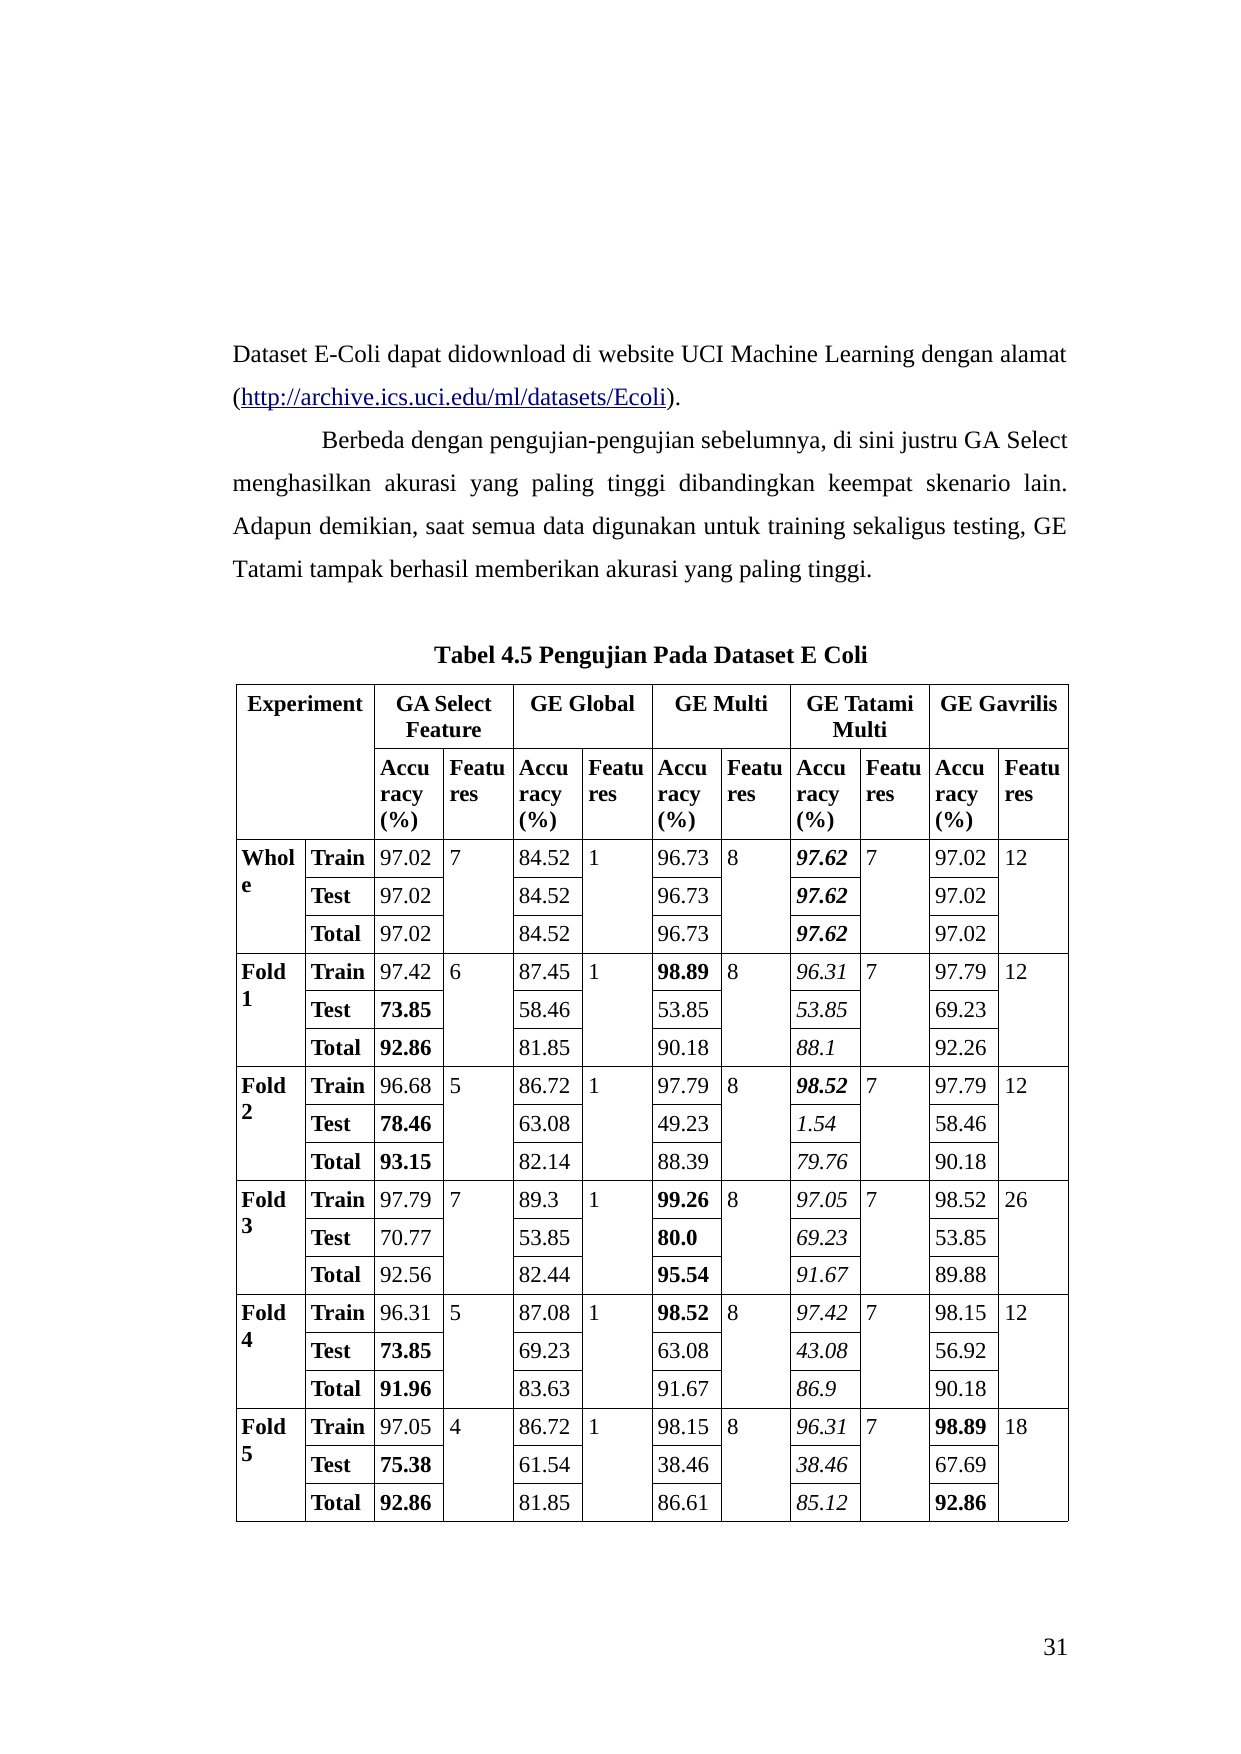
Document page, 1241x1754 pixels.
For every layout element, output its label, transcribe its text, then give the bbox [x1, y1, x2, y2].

table_cell 53.85 [791, 991, 860, 1028]
table_cell 82.14 [514, 1143, 582, 1180]
table_cell 96.31 [375, 1295, 443, 1332]
table_cell 80.0 [653, 1219, 721, 1256]
table_cell 8 [722, 1409, 790, 1521]
table_cell 93.15 [375, 1143, 443, 1180]
table_cell 97.79 [930, 1067, 998, 1104]
table_cell 97.79 [375, 1181, 443, 1218]
table_cell 7 [861, 954, 929, 1066]
table_cell Features [444, 749, 513, 839]
table_cell 79.76 [791, 1143, 860, 1180]
table_cell 70.77 [375, 1219, 443, 1256]
table_cell Accuracy (%) [791, 749, 860, 839]
table_cell Fold 4 [237, 1295, 305, 1407]
table_cell Train [306, 954, 374, 990]
table_header GE Tatami Multi [791, 685, 929, 748]
table_cell Features [722, 749, 790, 839]
table_cell 53.85 [653, 991, 721, 1028]
table_cell Fold 5 [237, 1409, 305, 1521]
table_cell Train [306, 1181, 374, 1218]
table_cell Test [306, 1219, 374, 1256]
table_cell 92.56 [375, 1257, 443, 1294]
table_cell Test [306, 1105, 374, 1142]
table_cell 12 [999, 840, 1068, 952]
table_cell 18 [999, 1409, 1068, 1521]
table_cell Test [306, 1333, 374, 1369]
table_cell 97.02 [930, 878, 998, 914]
table_cell 96.31 [791, 1409, 860, 1445]
table_cell Accuracy (%) [514, 749, 582, 839]
table_cell 97.05 [791, 1181, 860, 1218]
table_cell 98.89 [653, 954, 721, 990]
table_cell 56.92 [930, 1333, 998, 1369]
table_cell Train [306, 840, 374, 877]
table_cell 12 [999, 954, 1068, 1066]
table_cell 1 [583, 840, 652, 952]
table_cell 97.02 [375, 916, 443, 952]
table_cell 98.15 [653, 1409, 721, 1445]
table_cell 98.52 [791, 1067, 860, 1104]
table_cell 98.89 [930, 1409, 998, 1445]
table_cell 5 [444, 1295, 513, 1407]
table_cell 84.52 [514, 916, 582, 952]
table_header GE Global [514, 685, 652, 748]
table_cell 1 [583, 1067, 652, 1180]
table_cell Total [306, 1143, 374, 1180]
table_header GE Gavrilis [930, 685, 1068, 748]
table_cell 7 [861, 1181, 929, 1294]
table_cell 87.08 [514, 1295, 582, 1332]
table_cell Test [306, 1446, 374, 1483]
table_cell 7 [861, 1067, 929, 1180]
text Berbeda dengan pengujian-pengujian sebelumnya, di sini justru GA Select menghasilkan akurasi yang paling tinggi dibandingkan keempat skenario lain. Adapun demikian, saat semua data digunakan untuk training sekaligus testing, GE Tatami tampak berhasil memberikan akurasi yang paling tinggi. [232, 425, 1068, 583]
table_cell 88.1 [791, 1029, 860, 1066]
table_cell 81.85 [514, 1029, 582, 1066]
table_cell 97.79 [930, 954, 998, 990]
table_cell Total [306, 916, 374, 952]
text Dataset E-Coli dapat didownload di website UCI Machine Learning dengan alamat (http://archive.ics.uci.edu/ml/datasets/Ecoli). [232, 339, 1068, 411]
table_cell 90.18 [930, 1143, 998, 1180]
table_cell 96.73 [653, 916, 721, 952]
table_cell 58.46 [930, 1105, 998, 1142]
table_cell Fold 2 [237, 1067, 305, 1180]
table_cell 67.69 [930, 1446, 998, 1483]
table_cell 90.18 [930, 1371, 998, 1407]
table_cell 7 [444, 840, 513, 952]
table_cell 38.46 [791, 1446, 860, 1483]
table_cell 97.62 [791, 878, 860, 914]
table_header GE Multi [653, 685, 790, 748]
table_cell 26 [999, 1181, 1068, 1294]
table_cell Features [861, 749, 929, 839]
table_cell 78.46 [375, 1105, 443, 1142]
table_cell Test [306, 991, 374, 1028]
table_cell Whole [237, 840, 305, 952]
table_cell 63.08 [653, 1333, 721, 1369]
table_cell 95.54 [653, 1257, 721, 1294]
table_cell Accuracy (%) [930, 749, 998, 839]
table_cell 92.86 [930, 1484, 998, 1521]
table_cell 6 [444, 954, 513, 1066]
table_cell 84.52 [514, 840, 582, 877]
table_cell 91.67 [653, 1371, 721, 1407]
text Tabel 4.5 Pengujian Pada Dataset E Coli [232, 641, 1068, 669]
table_cell 98.52 [930, 1181, 998, 1218]
table_cell Total [306, 1029, 374, 1066]
table_cell 8 [722, 840, 790, 952]
table_cell 87.45 [514, 954, 582, 990]
table_cell 12 [999, 1067, 1068, 1180]
table_cell 91.96 [375, 1371, 443, 1407]
table_cell 97.02 [375, 878, 443, 914]
table_cell 97.02 [930, 840, 998, 877]
table_cell 49.23 [653, 1105, 721, 1142]
table_cell 96.31 [791, 954, 860, 990]
table_cell 8 [722, 1181, 790, 1294]
table_cell Accuracy (%) [375, 749, 443, 839]
table_cell 61.54 [514, 1446, 582, 1483]
table_cell 99.26 [653, 1181, 721, 1218]
table_cell 92.26 [930, 1029, 998, 1066]
table_cell 1 [583, 1181, 652, 1294]
table_cell Total [306, 1257, 374, 1294]
table_cell 8 [722, 1067, 790, 1180]
table_cell 89.3 [514, 1181, 582, 1218]
table_cell 92.86 [375, 1484, 443, 1521]
table_cell 58.46 [514, 991, 582, 1028]
table_cell Accuracy (%) [653, 749, 721, 839]
table_cell 73.85 [375, 991, 443, 1028]
table_cell 8 [722, 1295, 790, 1407]
table_cell 1 [583, 954, 652, 1066]
table_cell 86.61 [653, 1484, 721, 1521]
table_cell 97.62 [791, 840, 860, 877]
table_cell 7 [861, 840, 929, 952]
table_cell 12 [999, 1295, 1068, 1407]
table_cell 97.42 [375, 954, 443, 990]
table_cell 96.68 [375, 1067, 443, 1104]
table_cell Fold 1 [237, 954, 305, 1066]
table_cell 86.9 [791, 1371, 860, 1407]
table_cell Train [306, 1295, 374, 1332]
table_header Experiment [237, 685, 374, 839]
table_cell 83.63 [514, 1371, 582, 1407]
table_cell 75.38 [375, 1446, 443, 1483]
table_cell Train [306, 1409, 374, 1445]
table_cell 97.02 [375, 840, 443, 877]
table_cell 69.23 [514, 1333, 582, 1369]
table_cell 43.08 [791, 1333, 860, 1369]
table_cell 91.67 [791, 1257, 860, 1294]
table_cell 8 [722, 954, 790, 1066]
table_cell 82.44 [514, 1257, 582, 1294]
table_cell 69.23 [791, 1219, 860, 1256]
table_cell 1 [583, 1409, 652, 1521]
table_cell 63.08 [514, 1105, 582, 1142]
table_cell Train [306, 1067, 374, 1104]
table_cell 86.72 [514, 1409, 582, 1445]
table_cell Test [306, 878, 374, 914]
table_cell 4 [444, 1409, 513, 1521]
table_cell 84.52 [514, 878, 582, 914]
table_cell 85.12 [791, 1484, 860, 1521]
table_cell 89.88 [930, 1257, 998, 1294]
table_cell Features [583, 749, 652, 839]
table_cell 69.23 [930, 991, 998, 1028]
table_header GA Select Feature [375, 685, 513, 748]
table_cell 96.73 [653, 878, 721, 914]
table_cell 81.85 [514, 1484, 582, 1521]
table_cell Fold 3 [237, 1181, 305, 1294]
table_cell Total [306, 1484, 374, 1521]
table_cell 7 [861, 1295, 929, 1407]
table_cell 98.52 [653, 1295, 721, 1332]
table_cell 1.54 [791, 1105, 860, 1142]
table_cell 88.39 [653, 1143, 721, 1180]
table_cell 73.85 [375, 1333, 443, 1369]
table_cell 38.46 [653, 1446, 721, 1483]
table_cell 96.73 [653, 840, 721, 877]
table_cell 97.05 [375, 1409, 443, 1445]
table_cell 97.42 [791, 1295, 860, 1332]
table_cell Total [306, 1371, 374, 1407]
table_cell 90.18 [653, 1029, 721, 1066]
table_cell Features [999, 749, 1068, 839]
table_cell 98.15 [930, 1295, 998, 1332]
table_cell 7 [861, 1409, 929, 1521]
table_cell 1 [583, 1295, 652, 1407]
table_cell 53.85 [514, 1219, 582, 1256]
table_cell 97.02 [930, 916, 998, 952]
table_cell 97.79 [653, 1067, 721, 1104]
table_cell 97.62 [791, 916, 860, 952]
table_cell 5 [444, 1067, 513, 1180]
table_cell 86.72 [514, 1067, 582, 1104]
table_cell 92.86 [375, 1029, 443, 1066]
table_cell 53.85 [930, 1219, 998, 1256]
table_cell 7 [444, 1181, 513, 1294]
